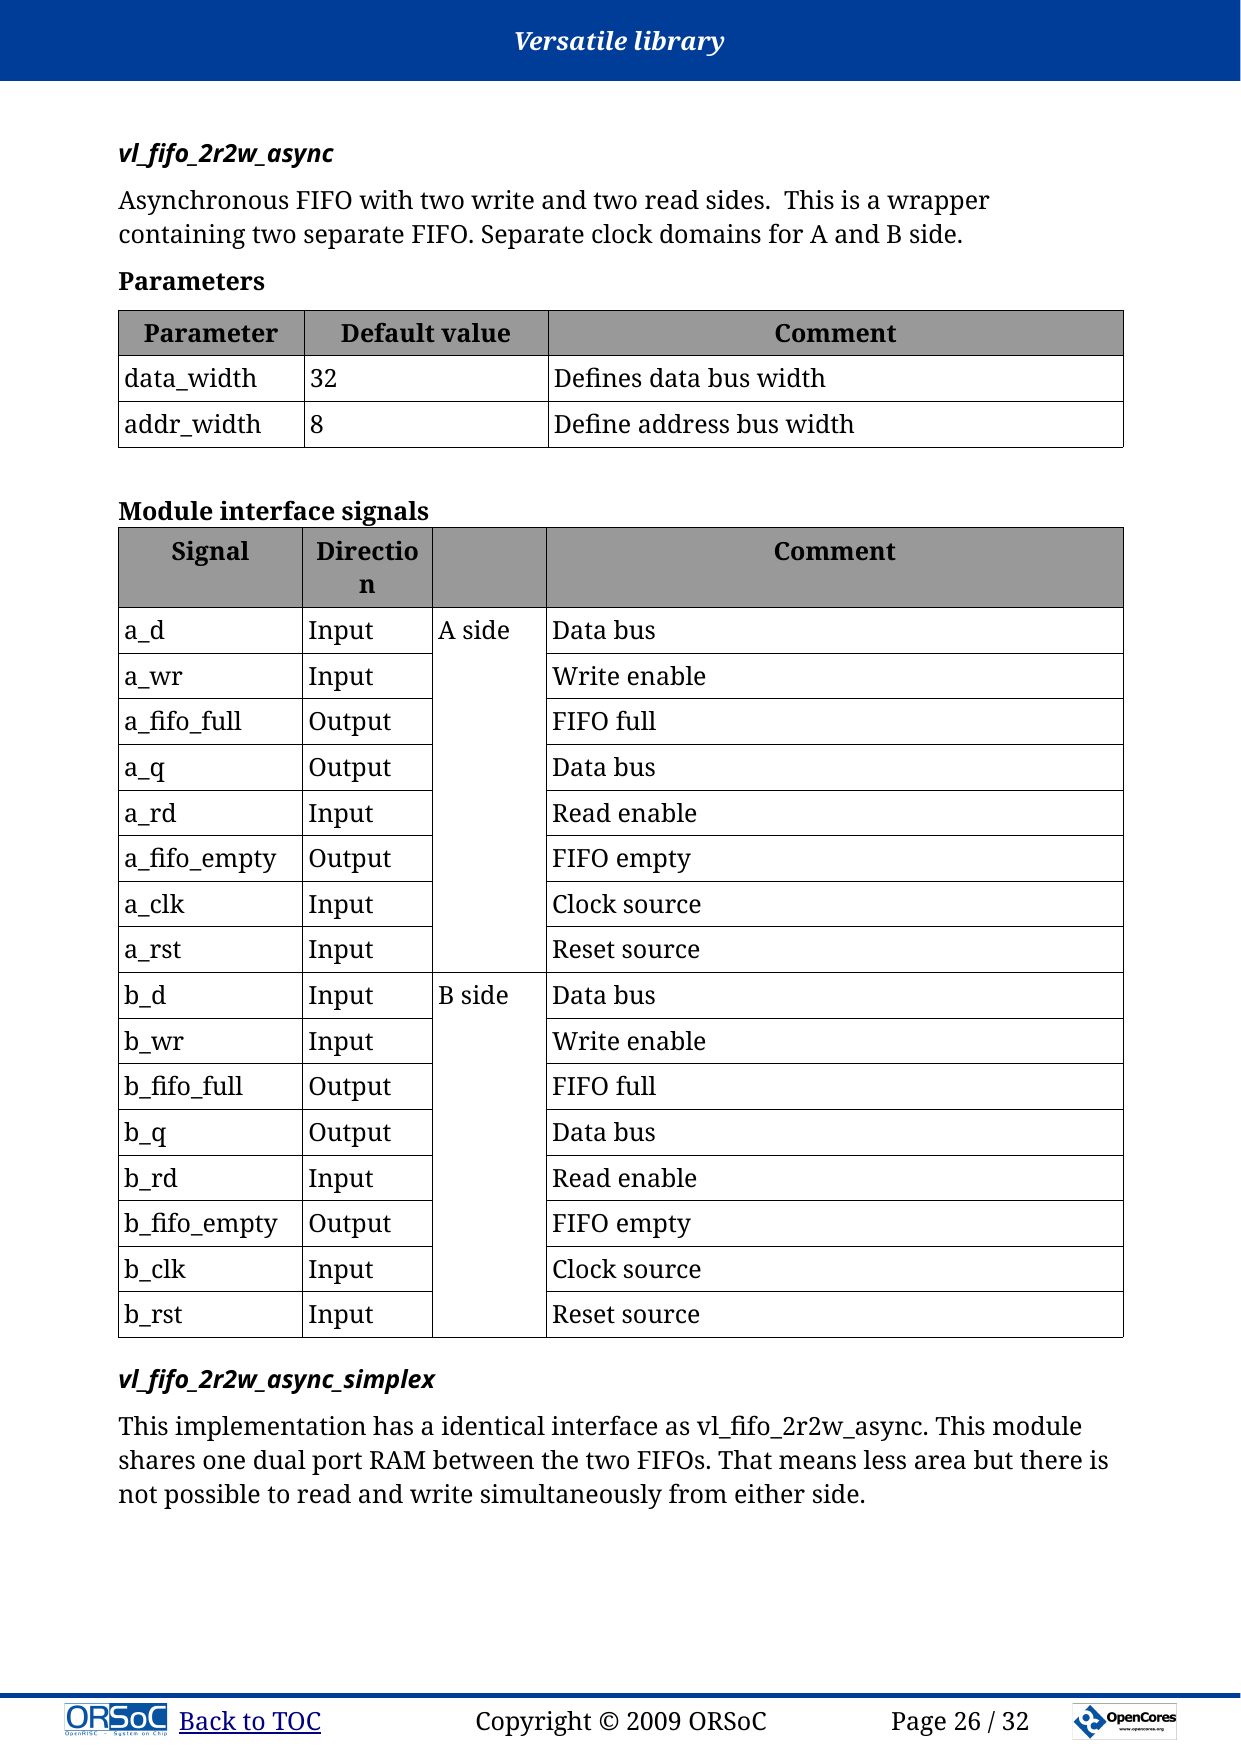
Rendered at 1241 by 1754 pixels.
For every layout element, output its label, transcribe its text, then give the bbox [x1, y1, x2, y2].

table_cell Input [303, 608, 432, 653]
table_header Comment [547, 528, 1123, 607]
table_cell b_wr [119, 1019, 302, 1063]
table_cell Read enable [547, 791, 1123, 835]
table_header Direction [303, 528, 432, 607]
table_cell Data bus [547, 1110, 1123, 1154]
table_cell Input [303, 882, 432, 926]
table_cell Write enable [547, 1019, 1123, 1063]
table_cell Output [303, 699, 432, 744]
table_cell Output [303, 1064, 432, 1109]
table_cell Input [303, 1292, 432, 1337]
text This implementation has a identical interface as vl_fifo_2r2w_async. This module shares one dual port RAM between the two FIFOs. That means less area but there is not possible to read and write simultaneously from either side. [118, 1409, 1122, 1511]
table_cell Input [303, 1156, 432, 1200]
table_cell Data bus [547, 608, 1123, 653]
table_cell a_q [119, 745, 302, 789]
table_header Default value [305, 311, 548, 355]
table_cell Data bus [547, 745, 1123, 789]
table_header Comment [549, 311, 1123, 355]
table_cell Clock source [547, 1247, 1123, 1291]
table_cell a_wr [119, 654, 302, 698]
table_cell 32 [305, 356, 548, 401]
table_cell a_fifo_empty [119, 836, 302, 881]
table_cell Reset source [547, 1292, 1123, 1337]
table_cell Input [303, 791, 432, 835]
table_cell a_clk [119, 882, 302, 926]
table_cell a_rd [119, 791, 302, 835]
table_cell Input [303, 654, 432, 698]
table_cell Input [303, 1247, 432, 1291]
table_cell Define address bus width [549, 402, 1123, 447]
table_cell a_d [119, 608, 302, 653]
table_cell b_q [119, 1110, 302, 1154]
table_cell B side [433, 973, 546, 1337]
table_cell b_fifo_full [119, 1064, 302, 1109]
table_cell b_fifo_empty [119, 1201, 302, 1246]
table_cell Output [303, 1201, 432, 1246]
table_cell Output [303, 836, 432, 881]
table_cell A side [433, 608, 546, 972]
table_cell b_clk [119, 1247, 302, 1291]
table_cell data_width [119, 356, 304, 401]
table_cell Data bus [547, 973, 1123, 1018]
table_cell a_fifo_full [119, 699, 302, 744]
table_cell b_d [119, 973, 302, 1018]
table_cell Defines data bus width [549, 356, 1123, 401]
text Asynchronous FIFO with two write and two read sides. This is a wrapper containing two separate FIFO. Separate clock domains for A and B side. [118, 182, 1122, 251]
table_cell FIFO empty [547, 1201, 1123, 1246]
picture [1072, 1703, 1177, 1740]
table_header [433, 528, 546, 607]
table_cell Input [303, 1019, 432, 1063]
text Module interface signals [118, 493, 1122, 527]
table_cell a_rst [119, 927, 302, 972]
text Parameters [118, 263, 1122, 297]
table_cell FIFO full [547, 1064, 1123, 1109]
table_cell Input [303, 973, 432, 1018]
table_cell FIFO empty [547, 836, 1123, 881]
picture [64, 1703, 168, 1736]
table_header Parameter [119, 311, 304, 355]
subtitle vl_fifo_2r2w_async_simplex [118, 1362, 1122, 1396]
table_cell Input [303, 927, 432, 972]
table_cell Output [303, 745, 432, 789]
table_cell Reset source [547, 927, 1123, 972]
table_cell addr_width [119, 402, 304, 447]
table_cell Write enable [547, 654, 1123, 698]
table_cell 8 [305, 402, 548, 447]
table_cell Read enable [547, 1156, 1123, 1200]
table_header Signal [119, 528, 302, 607]
table_cell Output [303, 1110, 432, 1154]
table_cell b_rd [119, 1156, 302, 1200]
table_cell b_rst [119, 1292, 302, 1337]
table_cell FIFO full [547, 699, 1123, 744]
subtitle vl_fifo_2r2w_async [118, 136, 1122, 170]
table_cell Clock source [547, 882, 1123, 926]
